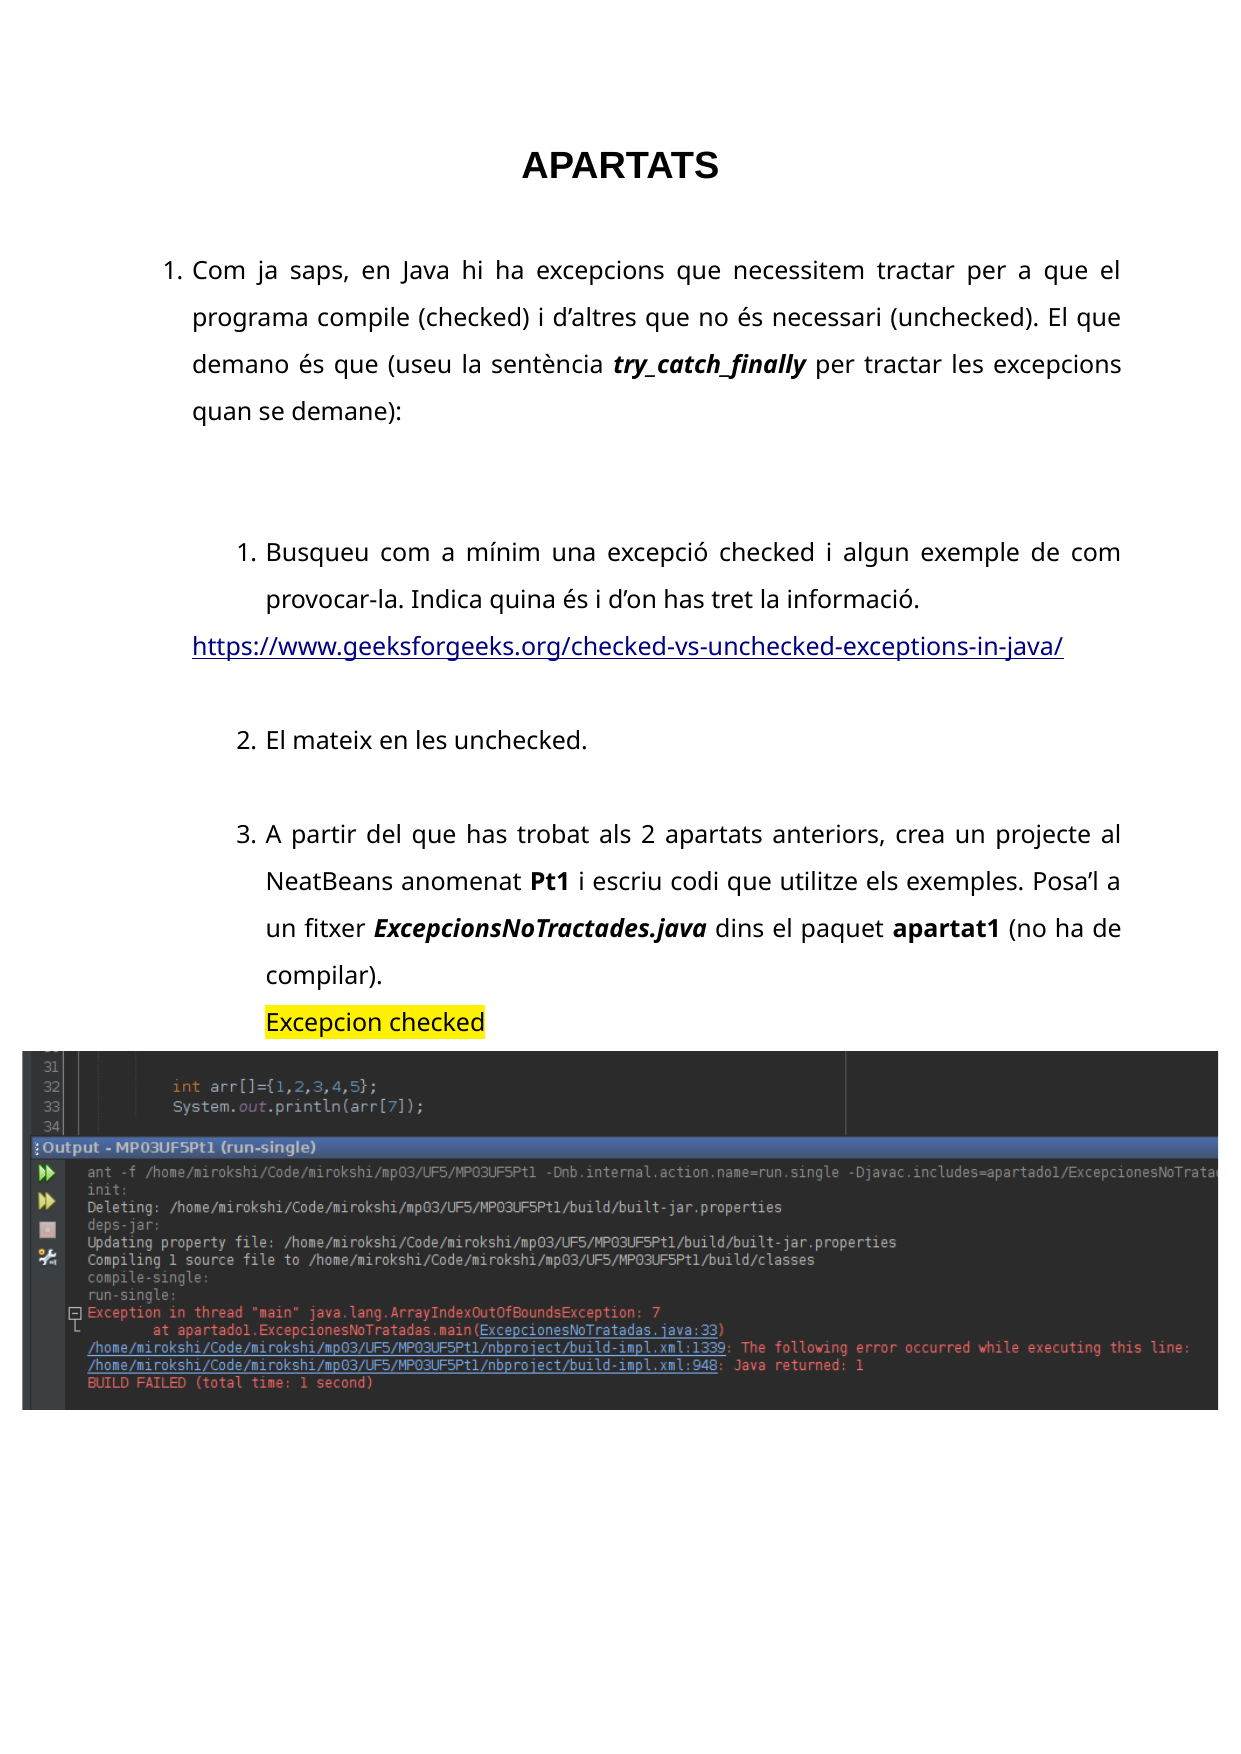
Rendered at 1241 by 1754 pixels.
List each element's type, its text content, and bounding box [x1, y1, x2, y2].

list https://www.geeksforgeeks.org/checked-vs-unchecked-exceptions-in-java/ [162, 629, 1122, 663]
subtitle APARTATS [118, 143, 1122, 187]
list Excepcion checked [236, 1005, 1122, 1039]
list A partir del que has trobat als 2 apartats anteriors, crea un projecte al NeatBeans anomenat Pt1 i escriu codi que utilitze els exemples. Posa’l a un fitxer ExcepcionsNoTractades.java dins el paquet apartat1 (no ha de compilar). [236, 817, 1122, 992]
list El mateix en les unchecked. [236, 723, 1122, 757]
list Com ja saps, en Java hi ha excepcions que necessitem tractar per a que el programa compile (checked) i d’altres que no és necessari (unchecked). El que demano és que (useu la sentència try_catch_finally per tractar les excepcions quan se demane): [162, 253, 1122, 428]
list Busqueu com a mínim una excepció checked i algun exemple de com provocar-la. Indica quina és i d’on has tret la informació. [236, 535, 1122, 616]
picture [22, 1051, 1219, 1410]
